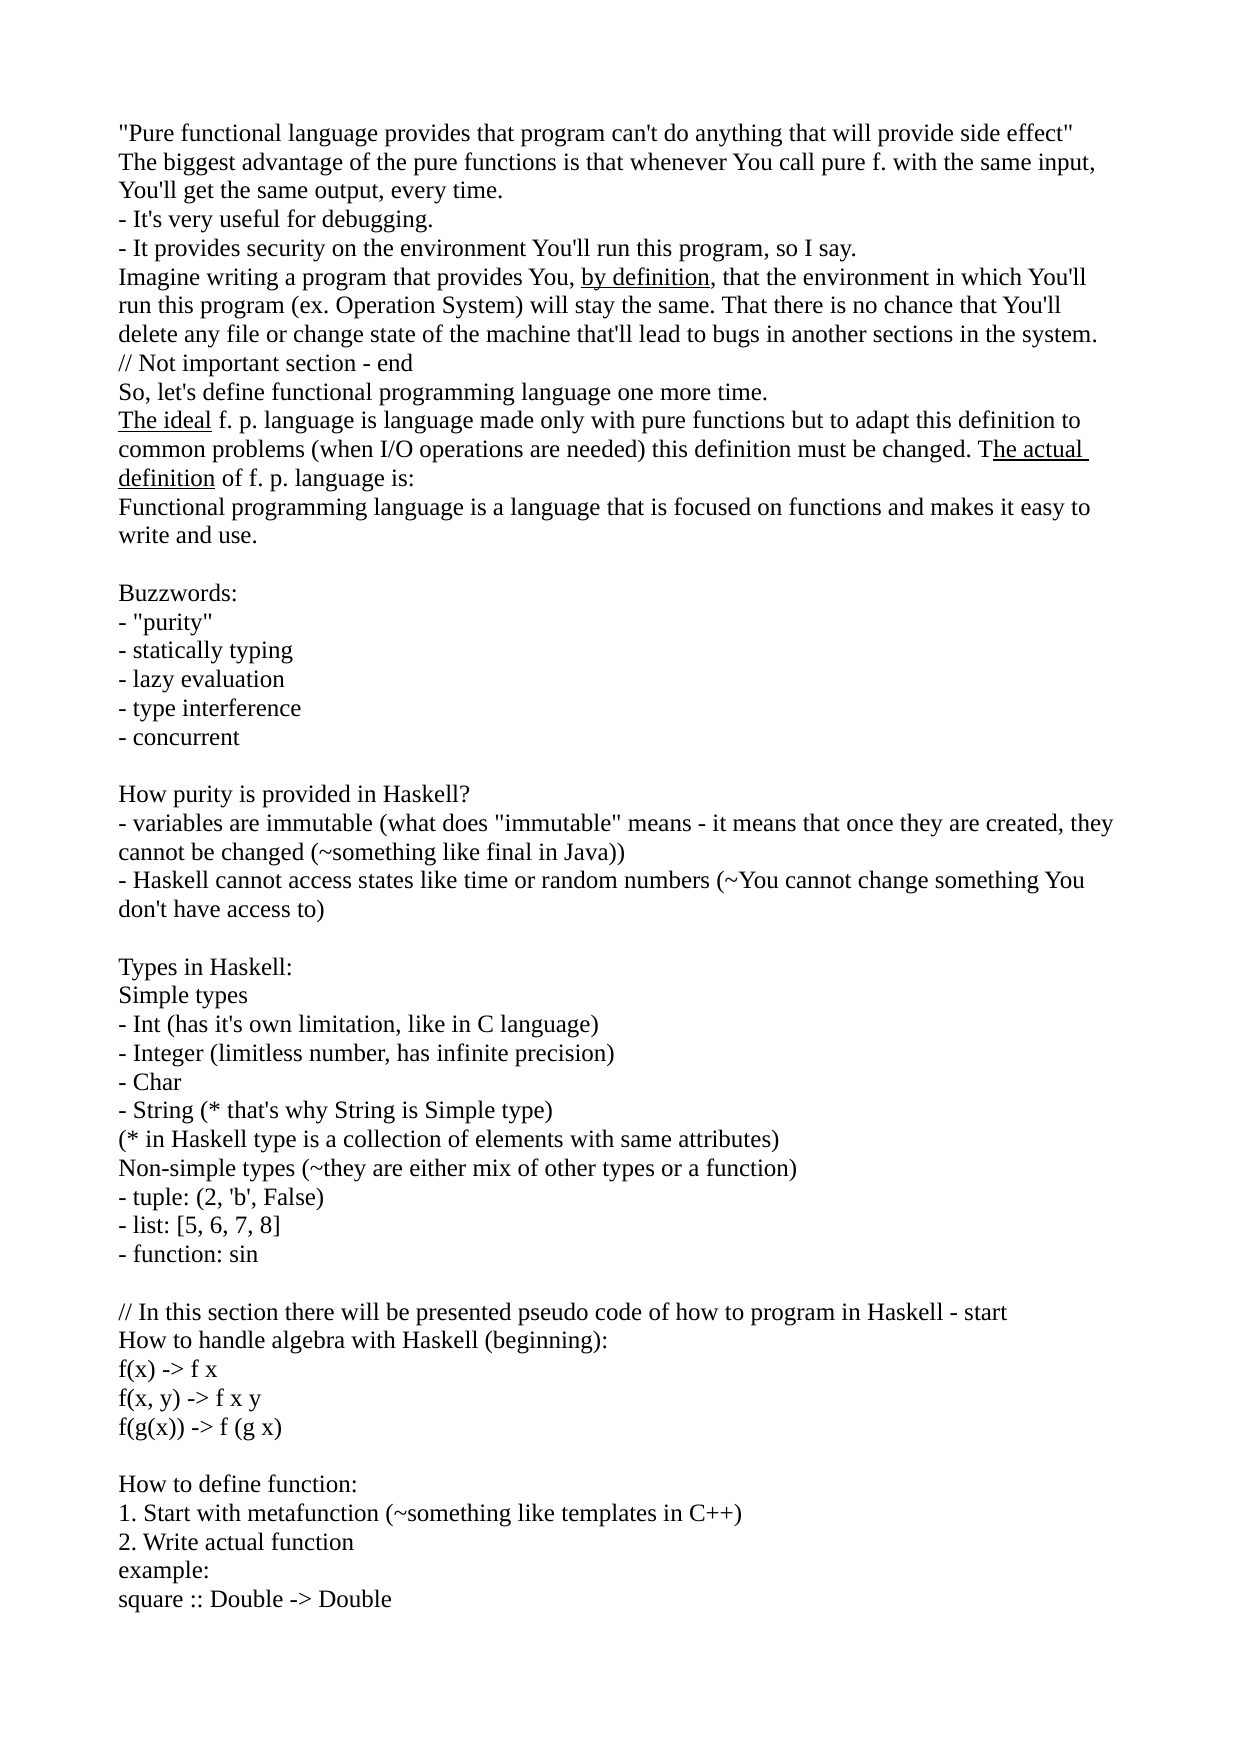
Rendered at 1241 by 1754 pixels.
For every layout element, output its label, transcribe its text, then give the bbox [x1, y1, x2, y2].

text So, let's define functional programming language one more time. [118, 377, 1122, 406]
text f(x, y) -> f x y [118, 1383, 1122, 1412]
text Types in Haskell: [118, 952, 1122, 981]
text - It provides security on the environment You'll run this program, so I say. [118, 233, 1122, 262]
text // Not important section - end [118, 348, 1122, 377]
text How purity is provided in Haskell? [118, 779, 1122, 808]
text - Char [118, 1067, 1122, 1096]
text - type interference [118, 693, 1122, 722]
text example: [118, 1556, 1122, 1584]
text Buzzwords: [118, 578, 1122, 607]
text (* in Haskell type is a collection of elements with same attributes) [118, 1124, 1122, 1153]
text - String (* that's why String is Simple type) [118, 1096, 1122, 1124]
text 1. Start with metafunction (~something like templates in C++) [118, 1498, 1122, 1527]
text Functional programming language is a language that is focused on functions and makes it easy to write and use. [118, 492, 1122, 549]
text The biggest advantage of the pure functions is that whenever You call pure f. with the same input, You'll get the same output, every time. [118, 147, 1122, 204]
text - Int (has it's own limitation, like in C language) [118, 1009, 1122, 1038]
text - lazy evaluation [118, 664, 1122, 693]
text - list: [5, 6, 7, 8] [118, 1211, 1122, 1239]
text - Integer (limitless number, has infinite precision) [118, 1038, 1122, 1067]
text - It's very useful for debugging. [118, 204, 1122, 233]
text Imagine writing a program that provides You, by definition, that the environment in which You'll run this program (ex. Operation System) will stay the same. That there is no chance that You'll delete any file or change state of the machine that'll lead to bugs in another sections in the system. [118, 262, 1122, 348]
text Simple types [118, 981, 1122, 1009]
text How to handle algebra with Haskell (beginning): [118, 1326, 1122, 1354]
text - concurrent [118, 722, 1122, 751]
text Non-simple types (~they are either mix of other types or a function) [118, 1153, 1122, 1182]
text - Haskell cannot access states like time or random numbers (~You cannot change something You don't have access to) [118, 866, 1122, 923]
text - tuple: (2, 'b', False) [118, 1182, 1122, 1211]
text How to define function: [118, 1469, 1122, 1498]
text - variables are immutable (what does "immutable" means - it means that once they are created, they cannot be changed (~something like final in Java)) [118, 808, 1122, 866]
text f(x) -> f x [118, 1354, 1122, 1383]
text f(g(x)) -> f (g x) [118, 1412, 1122, 1441]
text The ideal f. p. language is language made only with pure functions but to adapt this definition to common problems (when I/O operations are needed) this definition must be changed. The actual definition of f. p. language is: [118, 406, 1122, 492]
text - statically typing [118, 636, 1122, 664]
text - function: sin [118, 1239, 1122, 1268]
text - "purity" [118, 607, 1122, 636]
text "Pure functional language provides that program can't do anything that will provide side effect" [118, 118, 1122, 147]
text square :: Double -> Double [118, 1584, 1122, 1613]
text 2. Write actual function [118, 1527, 1122, 1556]
text // In this section there will be presented pseudo code of how to program in Haskell - start [118, 1297, 1122, 1326]
